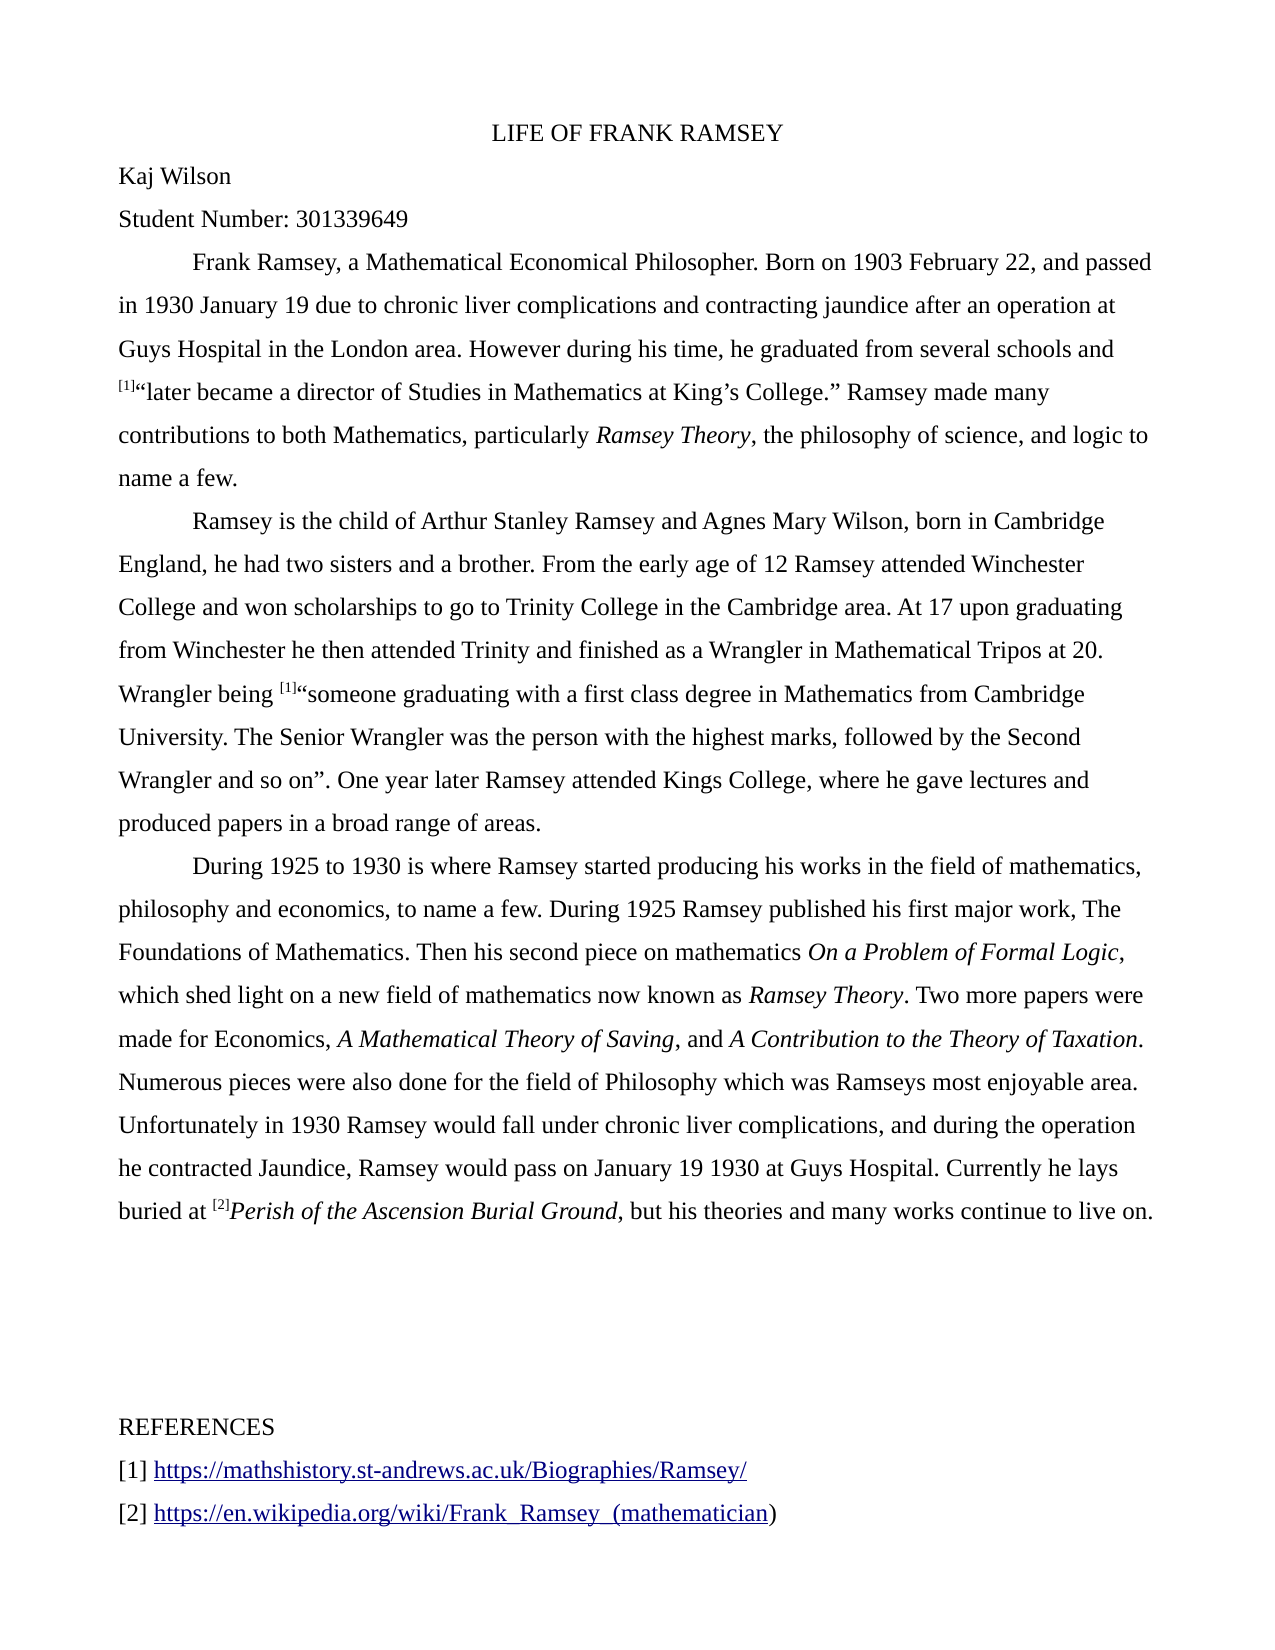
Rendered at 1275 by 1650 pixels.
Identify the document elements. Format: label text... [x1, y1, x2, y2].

text Ramsey is the child of Arthur Stanley Ramsey and Agnes Mary Wilson, born in Cambridge England, he had two sisters and a brother. From the early age of 12 Ramsey attended Winchester College and won scholarships to go to Trinity College in the Cambridge area. At 17 upon graduating from Winchester he then attended Trinity and finished as a Wrangler in Mathematical Tripos at 20. Wrangler being [1]“someone graduating with a first class degree in Mathematics from Cambridge University. The Senior Wrangler was the person with the highest marks, followed by the Second Wrangler and so on”. One year later Ramsey attended Kings College, where he gave lectures and produced papers in a broad range of areas. [118, 506, 1157, 837]
text During 1925 to 1930 is where Ramsey started producing his works in the field of mathematics, philosophy and economics, to name a few. During 1925 Ramsey published his first major work, The Foundations of Mathematics. Then his second piece on mathematics On a Problem of Formal Logic, which shed light on a new field of mathematics now known as Ramsey Theory. Two more papers were made for Economics, A Mathematical Theory of Saving, and A Contribution to the Theory of Taxation. Numerous pieces were also done for the field of Philosophy which was Ramseys most enjoyable area. Unfortunately in 1930 Ramsey would fall under chronic liver complications, and during the operation he contracted Jaundice, Ramsey would pass on January 19 1930 at Guys Hospital. Currently he lays buried at [2]Perish of the Ascension Burial Ground, but his theories and many works continue to live on. [118, 851, 1157, 1225]
text Student Number: 301339649 [118, 204, 1157, 233]
text Kaj Wilson [118, 161, 1157, 190]
text LIFE OF FRANK RAMSEY [118, 118, 1157, 147]
text Frank Ramsey, a Mathematical Economical Philosopher. Born on 1903 February 22, and passed in 1930 January 19 due to chronic liver complications and contracting jaundice after an operation at Guys Hospital in the London area. However during his time, he graduated from several schools and [1]“later became a director of Studies in Mathematics at King’s College.” Ramsey made many contributions to both Mathematics, particularly Ramsey Theory, the philosophy of science, and logic to name a few. [118, 247, 1157, 492]
text [1] https://mathshistory.st-andrews.ac.uk/Biographies/Ramsey/ [118, 1455, 1157, 1484]
text [2] https://en.wikipedia.org/wiki/Frank_Ramsey_(mathematician) [118, 1498, 1157, 1527]
text REFERENCES [118, 1412, 1157, 1441]
